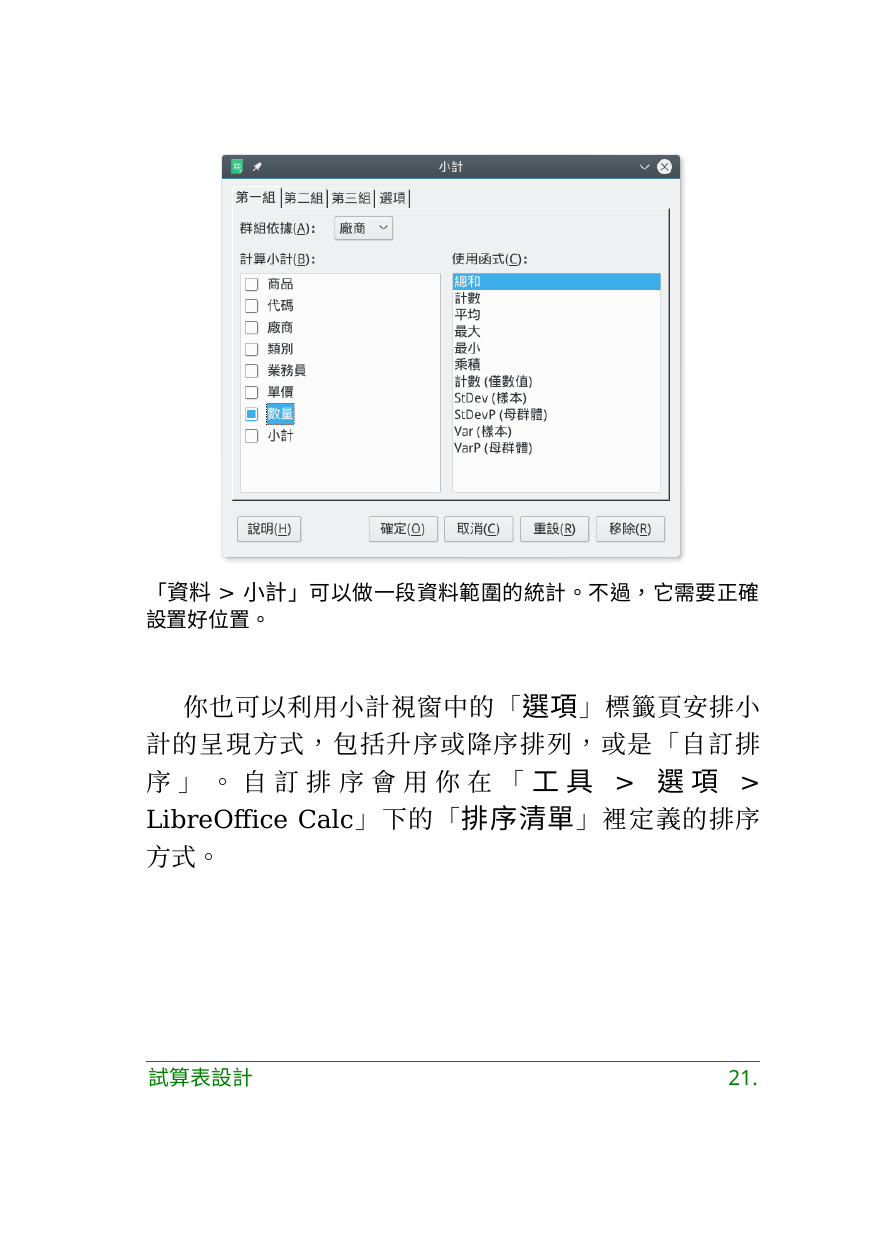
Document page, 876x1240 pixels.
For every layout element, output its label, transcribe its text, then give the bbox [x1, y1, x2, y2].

text 你也可以利用小計視窗中的「選項」標籤頁安排小計的呈現方式，包括升序或降序排列，或是「自訂排序」。自訂排序會用你在「工具 > 選項 > LibreOffice Calc」下的「排序清單」裡定義的排序方式。 [146, 686, 760, 873]
table_header [146, 146, 760, 571]
table_cell 「資料 > 小計」可以做一段資料範圍的統計。不過，它需要正確設置好位置。 [146, 571, 760, 633]
picture [216, 150, 690, 567]
